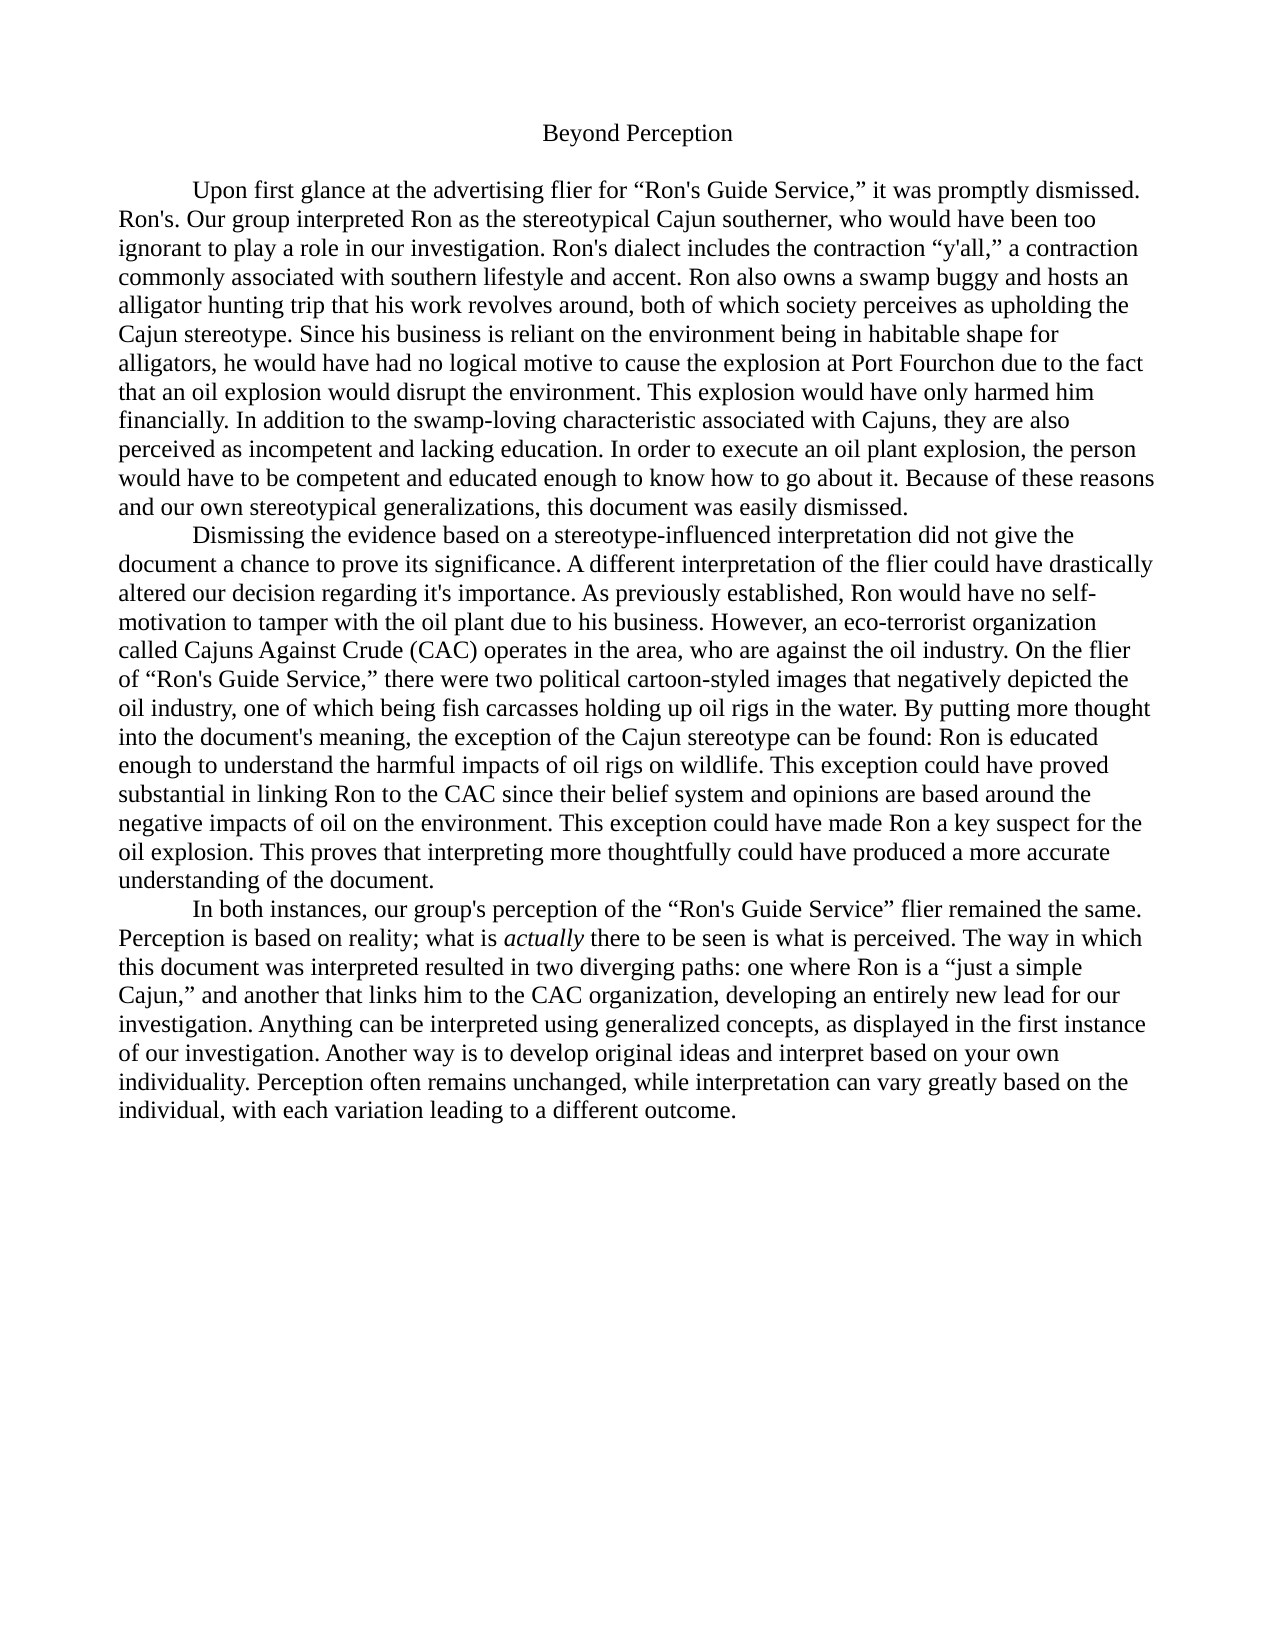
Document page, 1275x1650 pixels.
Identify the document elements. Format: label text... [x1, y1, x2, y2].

text Upon first glance at the advertising flier for “Ron's Guide Service,” it was promptly dismissed. Ron's. Our group interpreted Ron as the stereotypical Cajun southerner, who would have been too ignorant to play a role in our investigation. Ron's dialect includes the contraction “y'all,” a contraction commonly associated with southern lifestyle and accent. Ron also owns a swamp buggy and hosts an alligator hunting trip that his work revolves around, both of which society perceives as upholding the Cajun stereotype. Since his business is reliant on the environment being in habitable shape for alligators, he would have had no logical motive to cause the explosion at Port Fourchon due to the fact that an oil explosion would disrupt the environment. This explosion would have only harmed him financially. In addition to the swamp-loving characteristic associated with Cajuns, they are also perceived as incompetent and lacking education. In order to execute an oil plant explosion, the person would have to be competent and educated enough to know how to go about it. Because of these reasons and our own stereotypical generalizations, this document was easily dismissed. [118, 176, 1157, 521]
text Beyond Perception [118, 118, 1157, 147]
text In both instances, our group's perception of the “Ron's Guide Service” flier remained the same. Perception is based on reality; what is actually there to be seen is what is perceived. The way in which this document was interpreted resulted in two diverging paths: one where Ron is a “just a simple Cajun,” and another that links him to the CAC organization, developing an entirely new lead for our investigation. Anything can be interpreted using generalized concepts, as displayed in the first instance of our investigation. Another way is to develop original ideas and interpret based on your own individuality. Perception often remains unchanged, while interpretation can vary greatly based on the individual, with each variation leading to a different outcome. [118, 894, 1157, 1124]
text Dismissing the evidence based on a stereotype-influenced interpretation did not give the document a chance to prove its significance. A different interpretation of the flier could have drastically altered our decision regarding it's importance. As previously established, Ron would have no self-motivation to tamper with the oil plant due to his business. However, an eco-terrorist organization called Cajuns Against Crude (CAC) operates in the area, who are against the oil industry. On the flier of “Ron's Guide Service,” there were two political cartoon-styled images that negatively depicted the oil industry, one of which being fish carcasses holding up oil rigs in the water. By putting more thought into the document's meaning, the exception of the Cajun stereotype can be found: Ron is educated enough to understand the harmful impacts of oil rigs on wildlife. This exception could have proved substantial in linking Ron to the CAC since their belief system and opinions are based around the negative impacts of oil on the environment. This exception could have made Ron a key suspect for the oil explosion. This proves that interpreting more thoughtfully could have produced a more accurate understanding of the document. [118, 521, 1157, 894]
